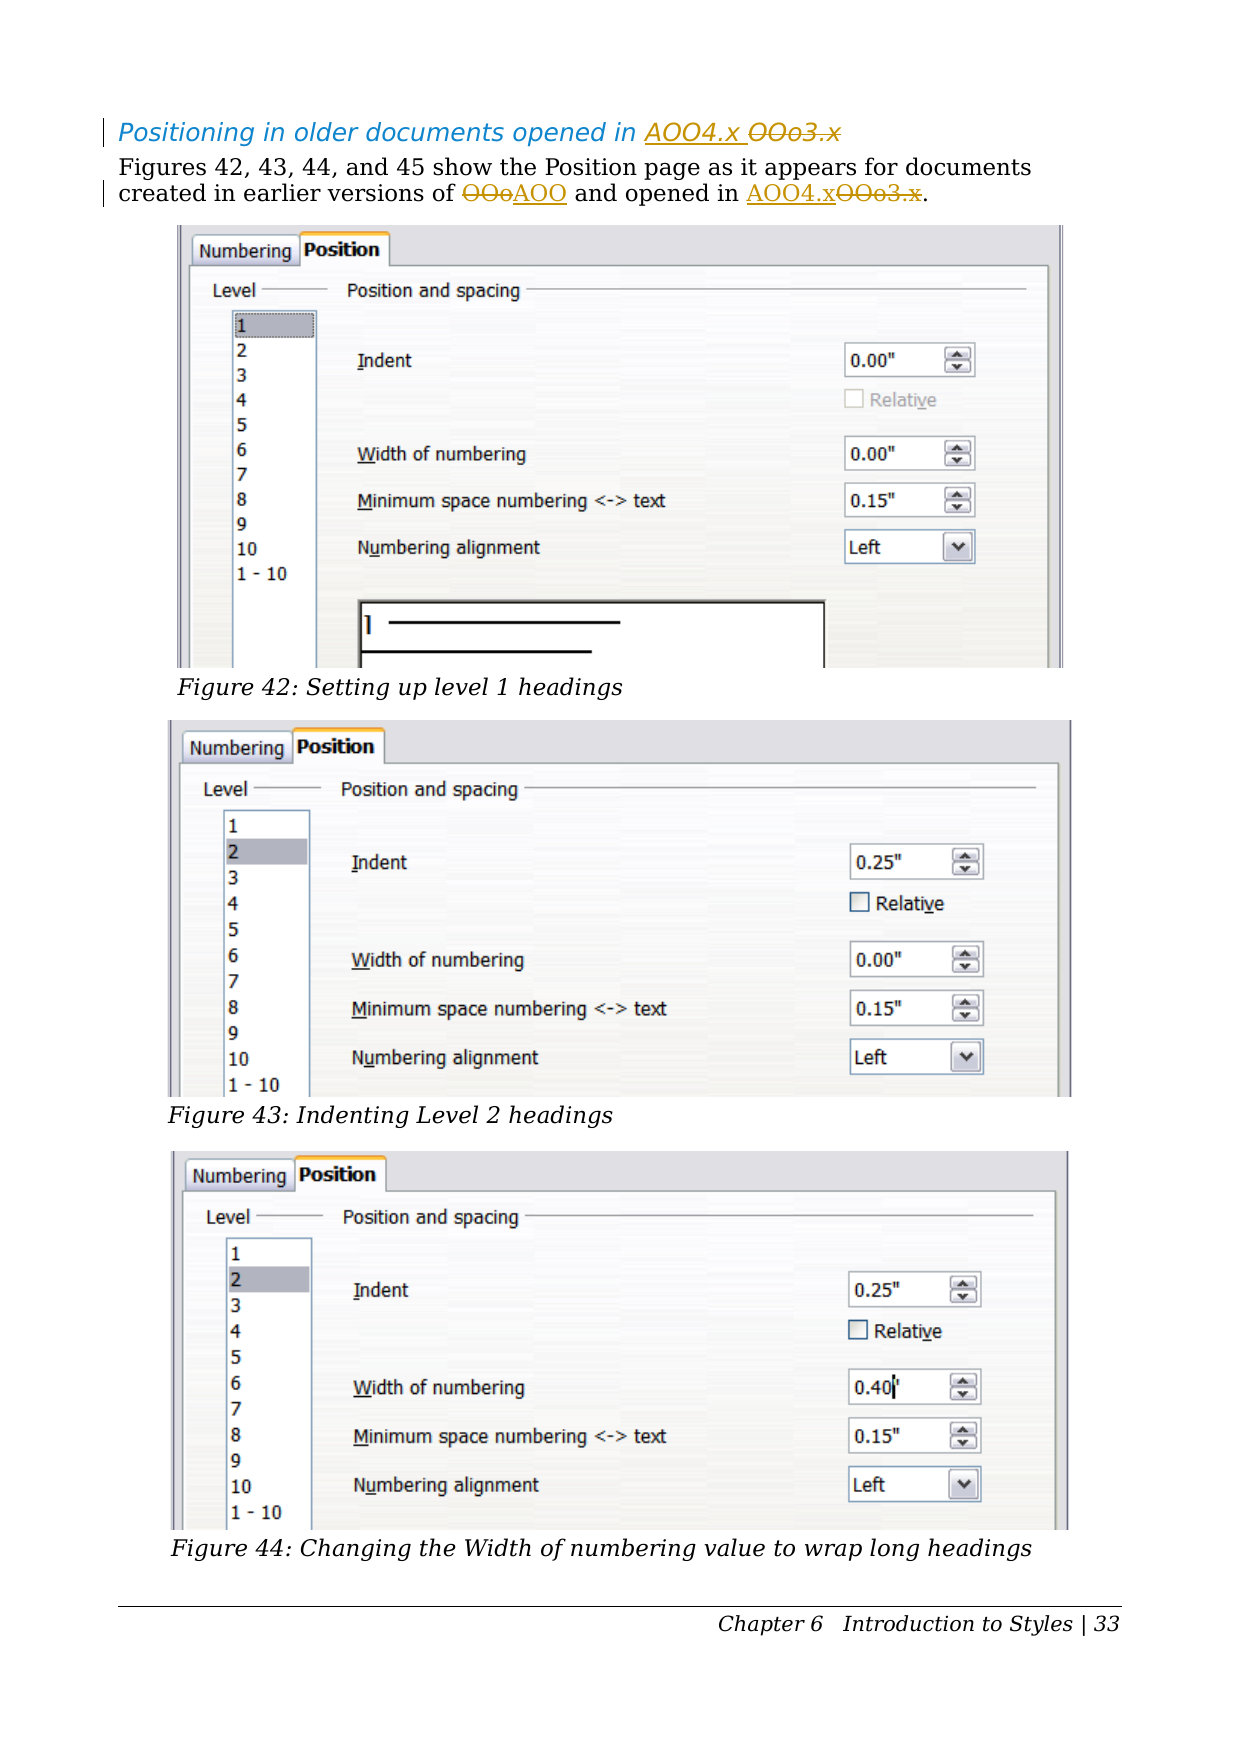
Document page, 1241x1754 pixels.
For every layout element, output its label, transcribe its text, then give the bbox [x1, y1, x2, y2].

picture [170, 1151, 1070, 1530]
subtitle Positioning in older documents opened in AOO4.x [118, 118, 1122, 147]
picture [167, 720, 1073, 1097]
text Figure 44: Changing the Width of numbering value to wrap long headings [171, 1536, 1069, 1562]
picture [177, 225, 1064, 668]
text Figures 42, 43, 44, and 45 show the Position page as it appears for documents created in earlier versions of AOO and opened in AOO4.x. [118, 154, 1122, 207]
text Figure 42: Setting up level 1 headings [177, 674, 1063, 701]
text Figure 43: Indenting Level 2 headings [168, 1103, 1072, 1129]
